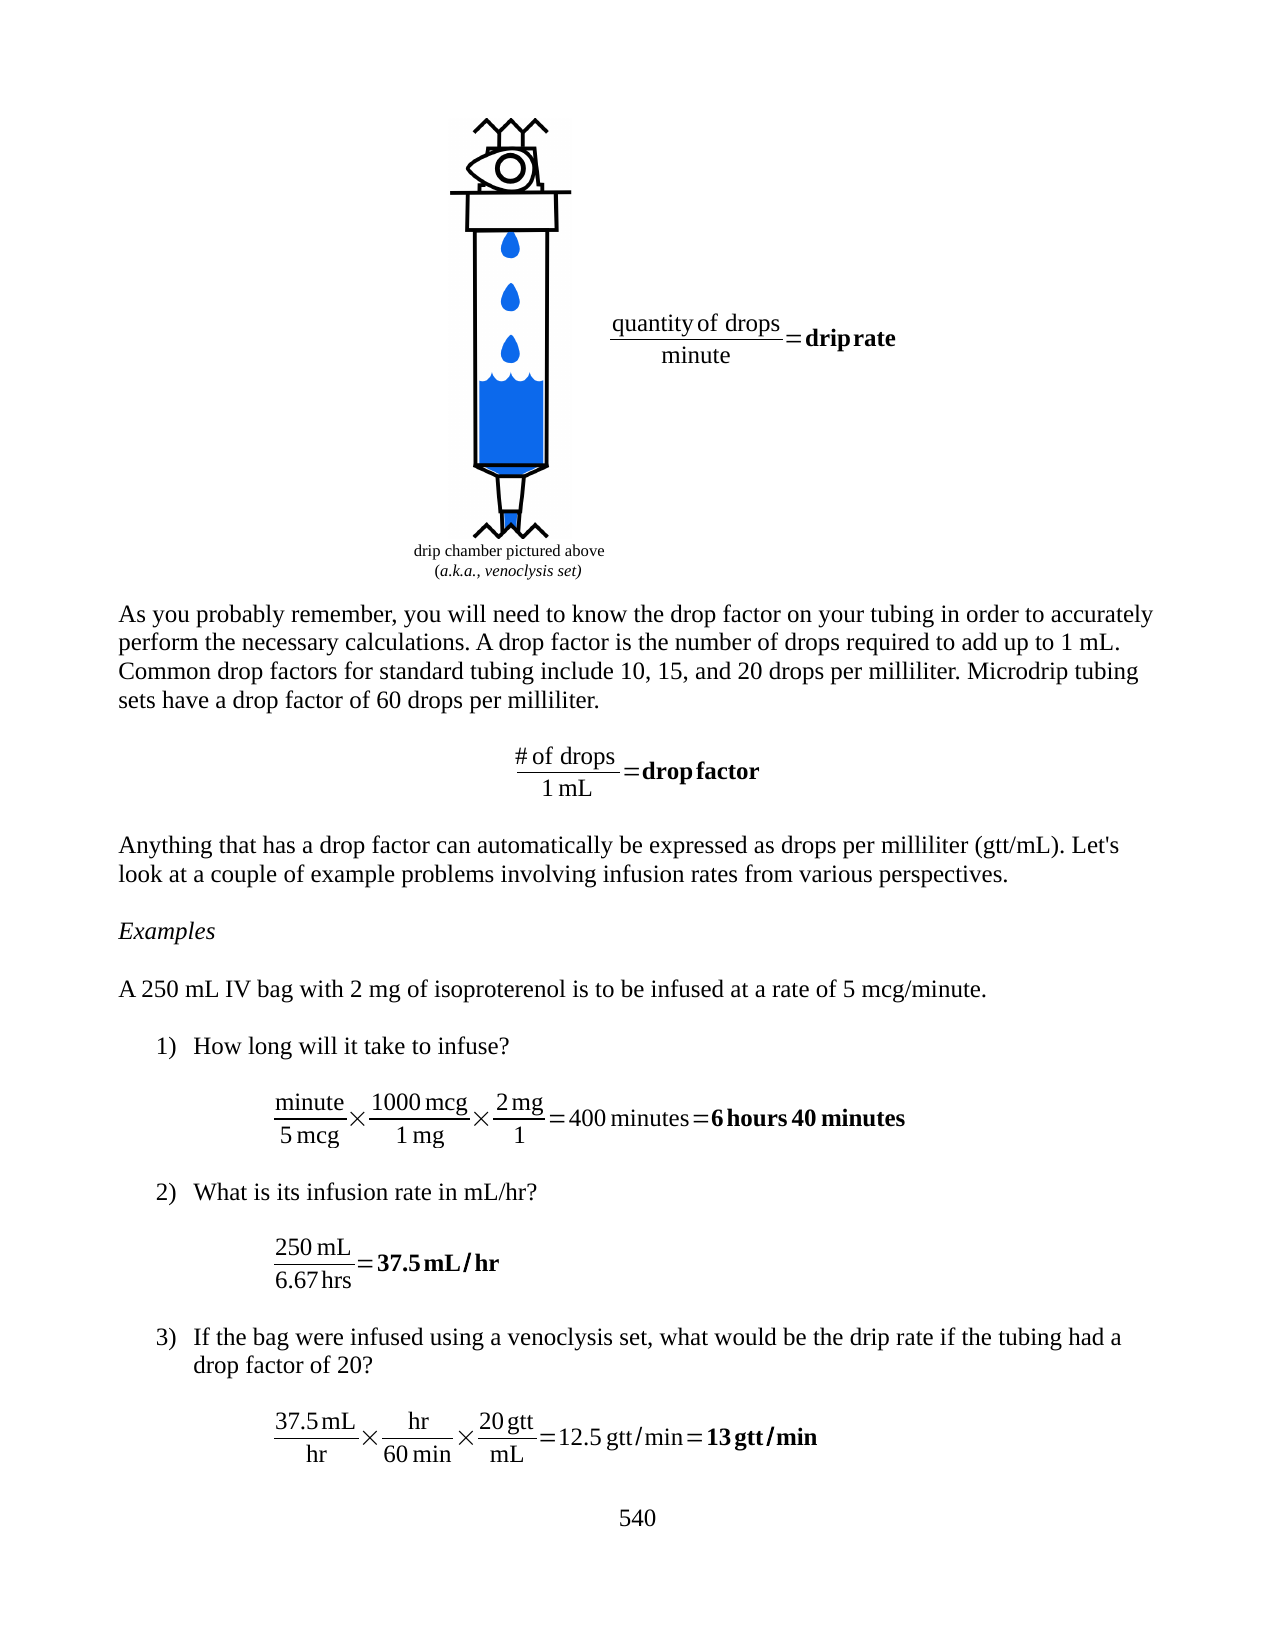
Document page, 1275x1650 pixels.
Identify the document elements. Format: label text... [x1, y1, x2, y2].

text Examples [118, 916, 1157, 945]
text Anything that has a drop factor can automatically be expressed as drops per milliliter (gtt/mL). Let's look at a couple of example problems involving infusion rates from various perspectives. [118, 830, 1157, 888]
text drip chamber pictured above [413, 541, 1157, 560]
list If the bag were infused using a venoclysis set, what would be the drip rate if the tubing had a drop factor of 20? [156, 1322, 1157, 1379]
text A 250 mL IV bag with 2 mg of isoproterenol is to be infused at a rate of 5 mcg/minute. [118, 974, 1157, 1003]
list How long will it take to infuse? [156, 1031, 1157, 1060]
text (a.k.a., venoclysis set) [413, 560, 1157, 579]
text As you probably remember, you will need to know the drop factor on your tubing in order to accurately perform the necessary calculations. A drop factor is the number of drops required to add up to 1 mL. Common drop factors for standard tubing include 10, 15, and 20 drops per milliliter. Microdrip tubing sets have a drop factor of 60 drops per milliliter. [118, 599, 1157, 714]
picture [448, 118, 573, 539]
list What is its infusion rate in mL/hr? [156, 1177, 1157, 1205]
